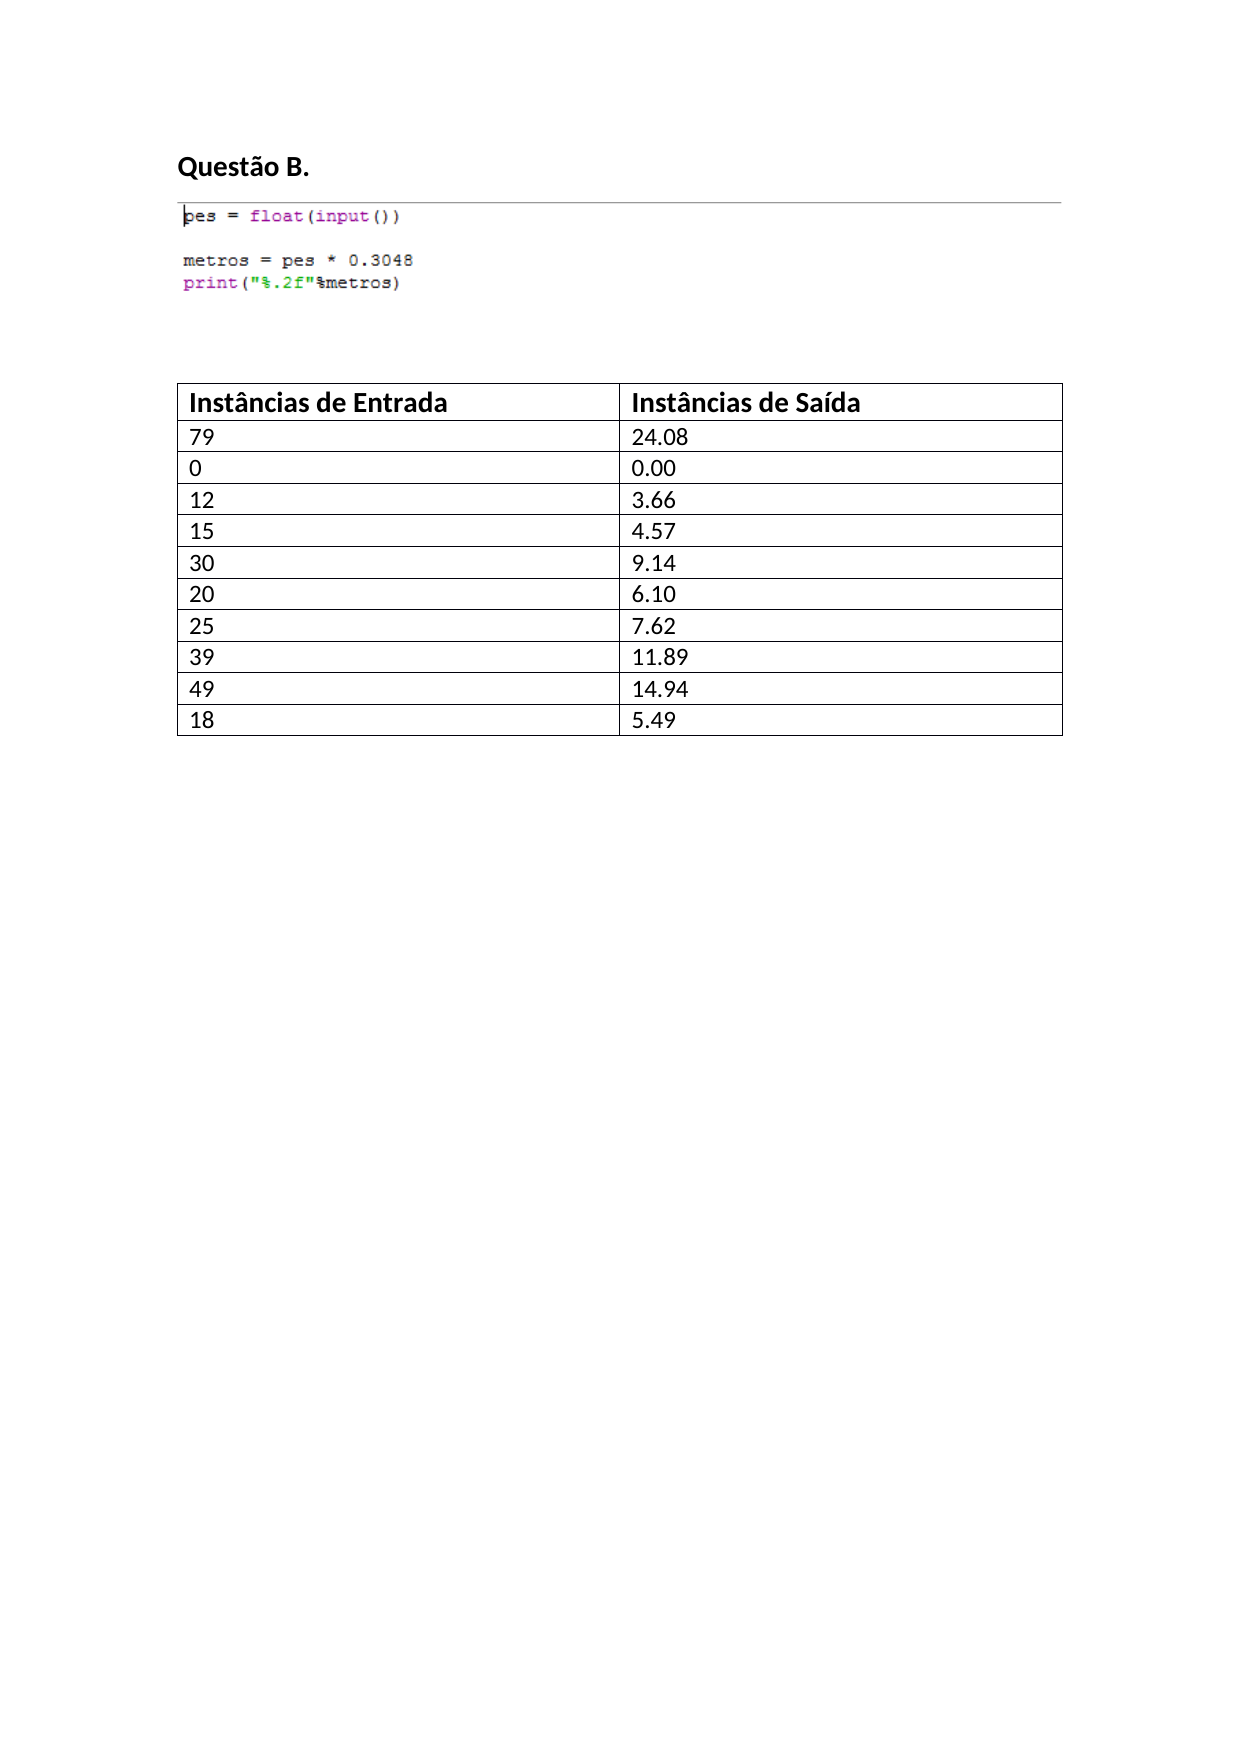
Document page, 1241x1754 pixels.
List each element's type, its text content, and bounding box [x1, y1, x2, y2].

table_cell 5.49 [620, 705, 1062, 735]
table_cell 39 [178, 642, 619, 672]
table_cell 11.89 [620, 642, 1062, 672]
table_cell 79 [178, 421, 619, 451]
table_cell 20 [178, 579, 619, 609]
table_cell 0 [178, 452, 619, 483]
table_cell 12 [178, 484, 619, 514]
table_cell 49 [178, 673, 619, 704]
table_cell 18 [178, 705, 619, 735]
text Questão B. [177, 148, 1063, 183]
table_cell 3.66 [620, 484, 1062, 514]
table_cell 6.10 [620, 579, 1062, 609]
table_cell 4.57 [620, 515, 1062, 546]
table_cell 0.00 [620, 452, 1062, 483]
table_header Instâncias de Entrada [178, 384, 619, 419]
picture [177, 202, 1062, 309]
table_cell 24.08 [620, 421, 1062, 451]
table_cell 30 [178, 547, 619, 577]
table_header Instâncias de Saída [620, 384, 1062, 419]
table_cell 9.14 [620, 547, 1062, 577]
table_cell 15 [178, 515, 619, 546]
table_cell 25 [178, 610, 619, 641]
table_cell 14.94 [620, 673, 1062, 704]
table_cell 7.62 [620, 610, 1062, 641]
